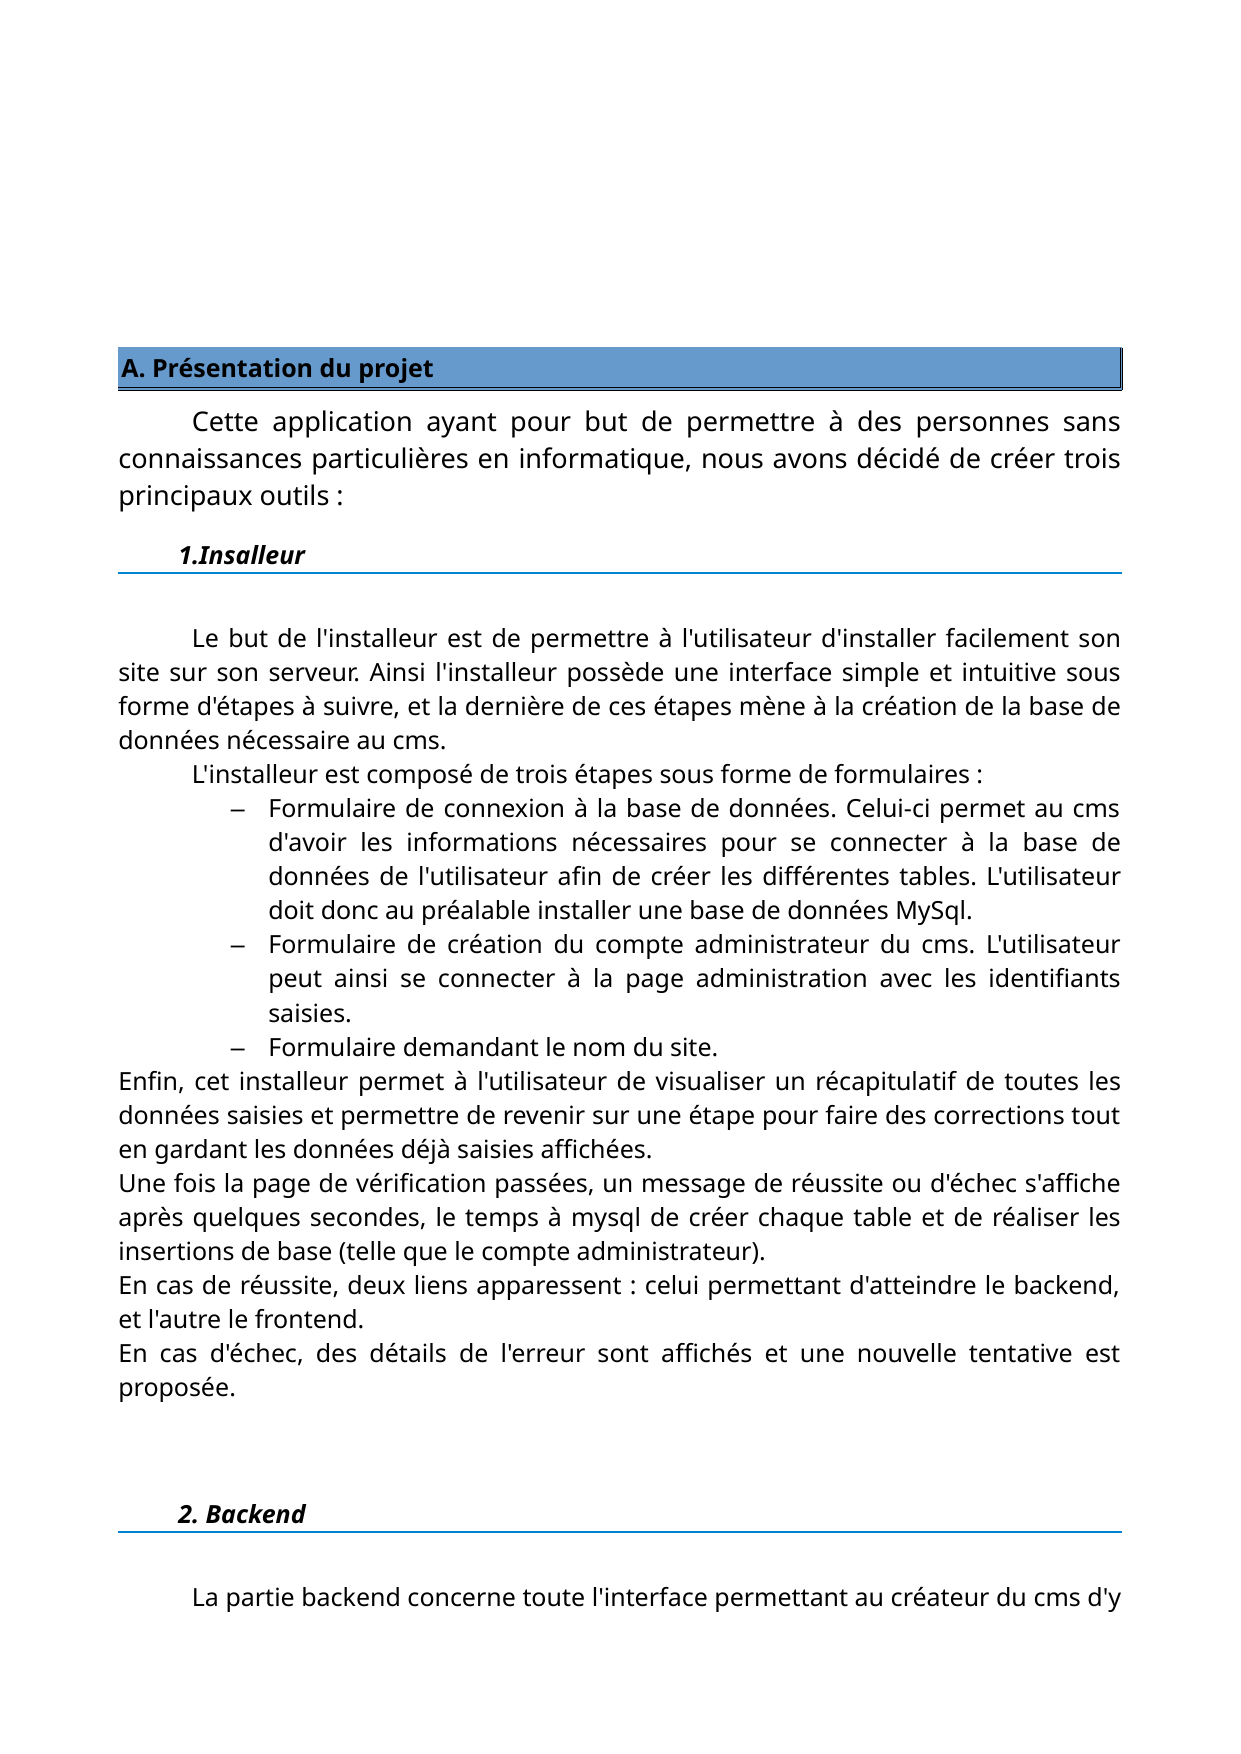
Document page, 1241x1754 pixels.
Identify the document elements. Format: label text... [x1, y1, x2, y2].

list Formulaire demandant le nom du site. [231, 1029, 1122, 1063]
text En cas d'échec, des détails de l'erreur sont affichés et une nouvelle tentative est proposée. [118, 1336, 1122, 1404]
text La partie backend concerne toute l'interface permettant au créateur du cms d'y [118, 1580, 1122, 1614]
text L'installeur est composé de trois étapes sous forme de formulaires : [118, 757, 1122, 791]
text Enfin, cet installeur permet à l'utilisateur de visualiser un récapitulatif de toutes les données saisies et permettre de revenir sur une étape pour faire des corrections tout en gardant les données déjà saisies affichées. [118, 1063, 1122, 1166]
subtitle A. Présentation du projet [118, 347, 1120, 387]
subtitle 2. Backend [118, 1497, 1122, 1531]
text Une fois la page de vérification passées, un message de réussite ou d'échec s'affiche après quelques secondes, le temps à mysql de créer chaque table et de réaliser les insertions de base (telle que le compte administrateur). [118, 1166, 1122, 1268]
text Cette application ayant pour but de permettre à des personnes sans connaissances particulières en informatique, nous avons décidé de créer trois principaux outils : [118, 402, 1122, 513]
subtitle 1.Insalleur [118, 538, 1122, 572]
list Formulaire de création du compte administrateur du cms. L'utilisateur peut ainsi se connecter à la page administration avec les identifiants saisies. [231, 927, 1122, 1029]
text En cas de réussite, deux liens apparessent : celui permettant d'atteindre le backend, et l'autre le frontend. [118, 1268, 1122, 1336]
text Le but de l'installeur est de permettre à l'utilisateur d'installer facilement son site sur son serveur. Ainsi l'installeur possède une interface simple et intuitive sous forme d'étapes à suivre, et la dernière de ces étapes mène à la création de la base de données nécessaire au cms. [118, 621, 1122, 757]
list Formulaire de connexion à la base de données. Celui-ci permet au cms d'avoir les informations nécessaires pour se connecter à la base de données de l'utilisateur afin de créer les différentes tables. L'utilisateur doit donc au préalable installer une base de données MySql. [231, 791, 1122, 927]
